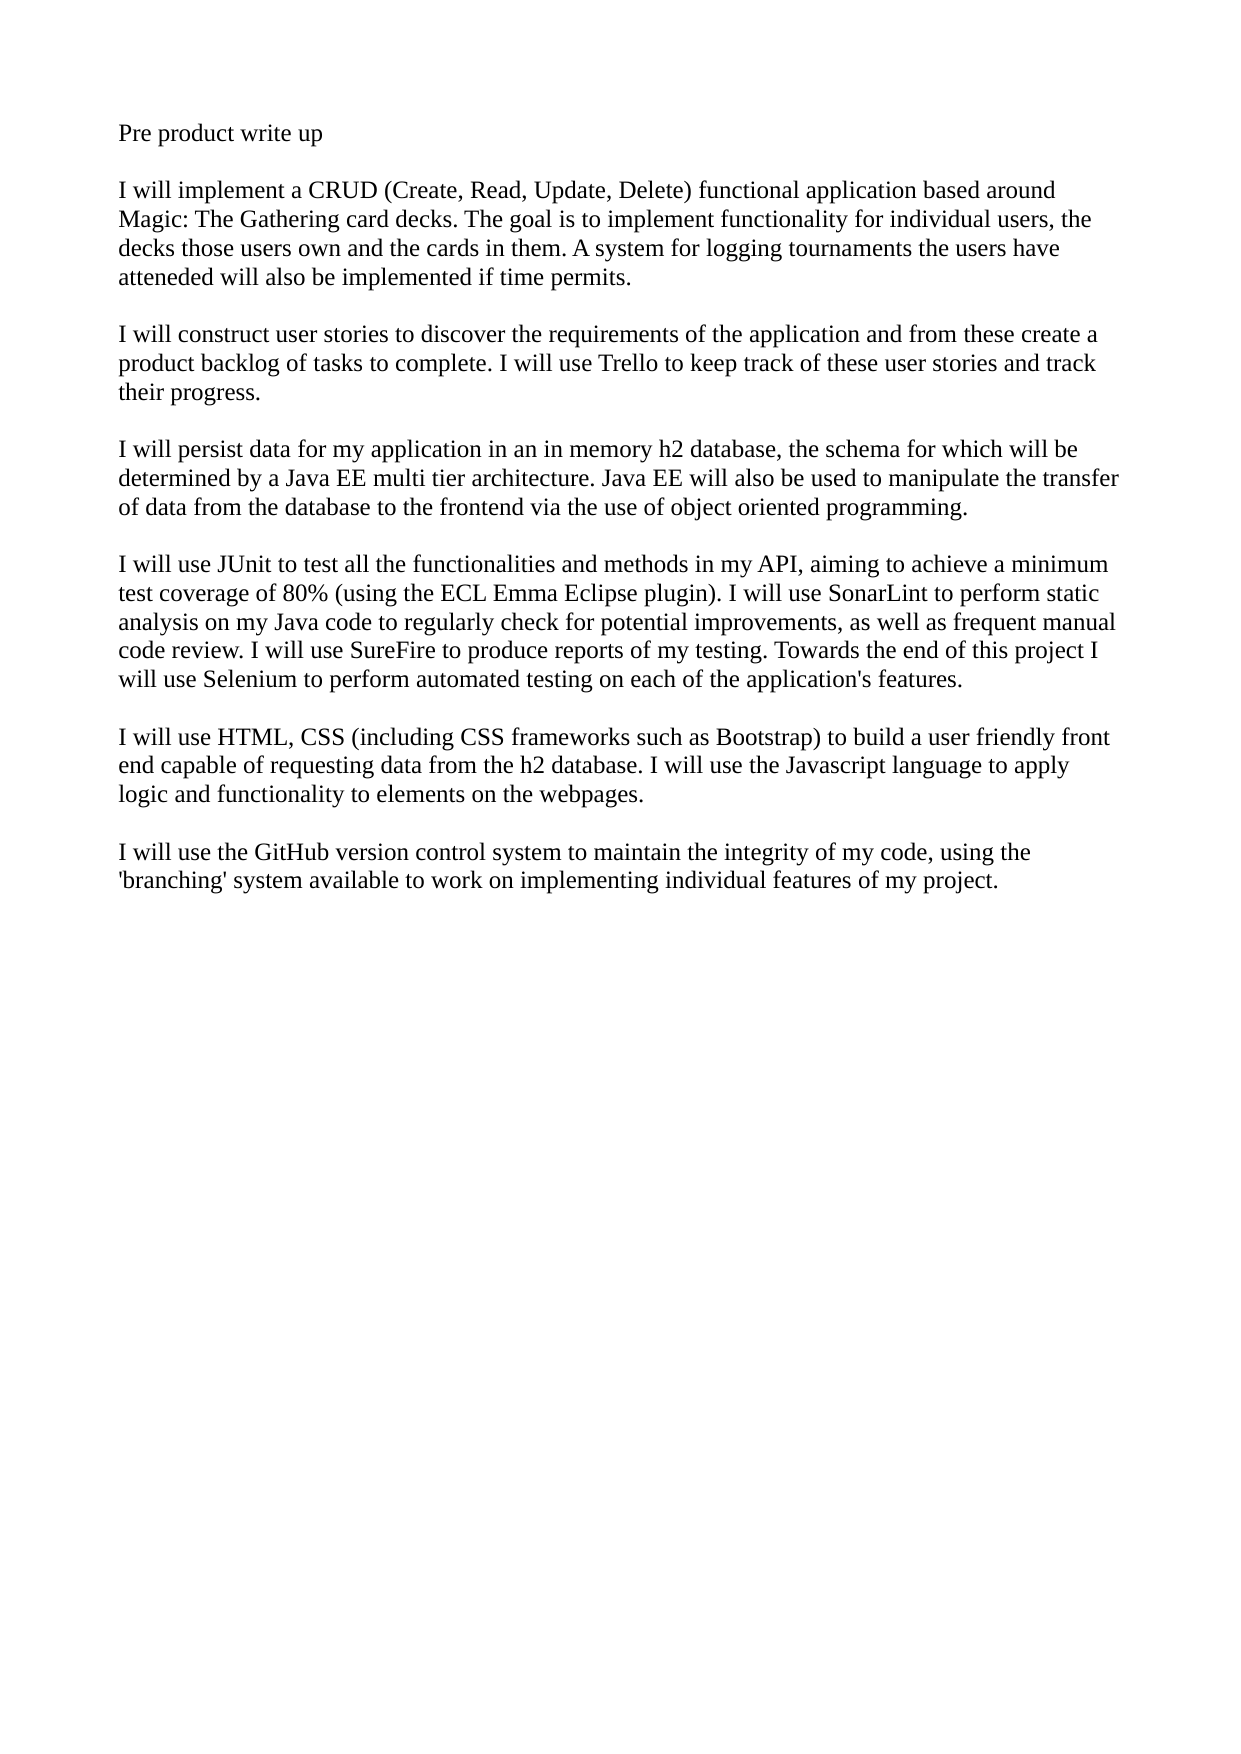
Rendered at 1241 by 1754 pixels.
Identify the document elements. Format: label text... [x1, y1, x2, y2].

text I will use JUnit to test all the functionalities and methods in my API, aiming to achieve a minimum test coverage of 80% (using the ECL Emma Eclipse plugin). I will use SonarLint to perform static analysis on my Java code to regularly check for potential improvements, as well as frequent manual code review. I will use SureFire to produce reports of my testing. Towards the end of this project I will use Selenium to perform automated testing on each of the application's features. [118, 549, 1122, 693]
text I will construct user stories to discover the requirements of the application and from these create a product backlog of tasks to complete. I will use Trello to keep track of these user stories and track their progress. [118, 319, 1122, 406]
text I will implement a CRUD (Create, Read, Update, Delete) functional application based around Magic: The Gathering card decks. The goal is to implement functionality for individual users, the decks those users own and the cards in them. A system for logging tournaments the users have atteneded will also be implemented if time permits. [118, 176, 1122, 291]
text I will persist data for my application in an in memory h2 database, the schema for which will be determined by a Java EE multi tier architecture. Java EE will also be used to manipulate the transfer of data from the database to the frontend via the use of object oriented programming. [118, 434, 1122, 521]
text Pre product write up [118, 118, 1122, 147]
text I will use the GitHub version control system to maintain the integrity of my code, using the 'branching' system available to work on implementing individual features of my project. [118, 837, 1122, 894]
text I will use HTML, CSS (including CSS frameworks such as Bootstrap) to build a user friendly front end capable of requesting data from the h2 database. I will use the Javascript language to apply logic and functionality to elements on the webpages. [118, 722, 1122, 808]
